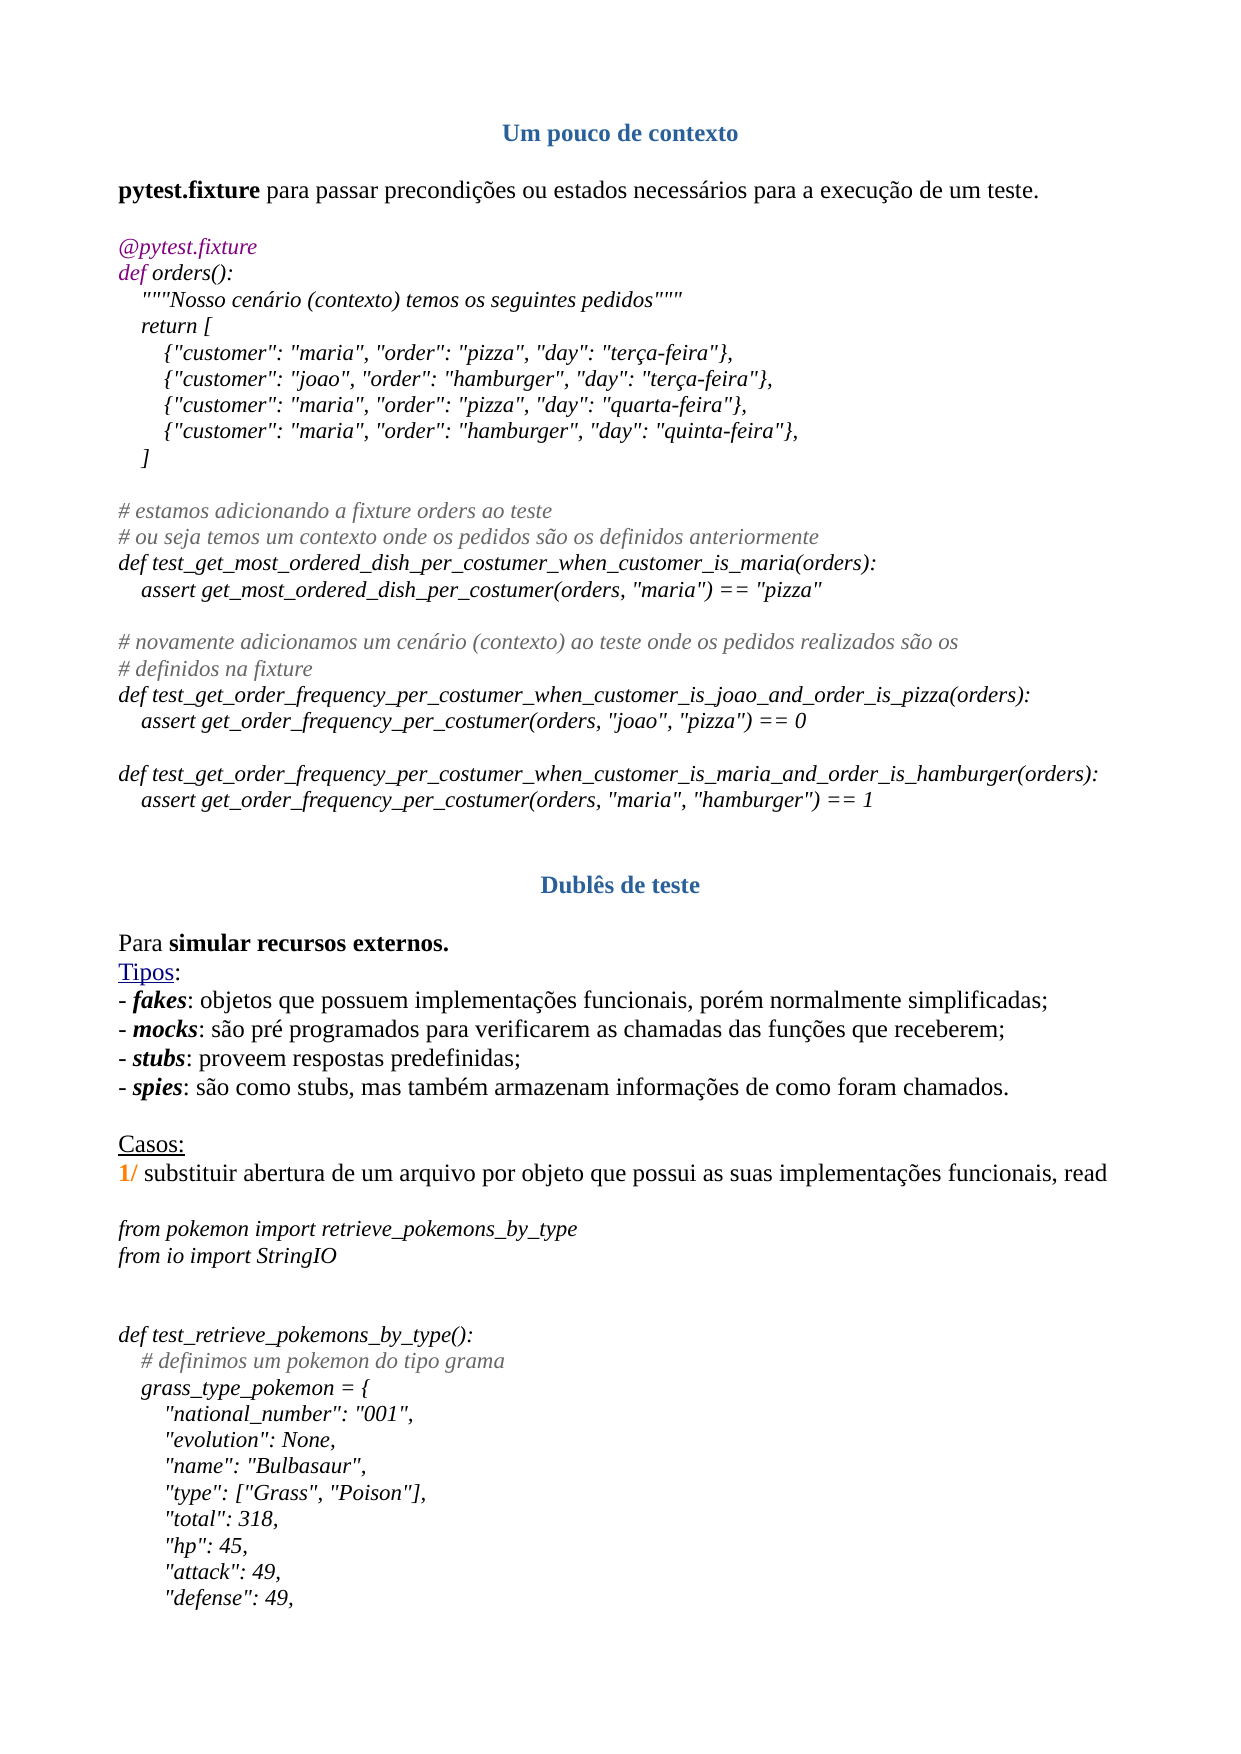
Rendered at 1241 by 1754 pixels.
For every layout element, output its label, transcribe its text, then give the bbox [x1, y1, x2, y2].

text Casos: [118, 1129, 1122, 1158]
text # ou seja temos um contexto onde os pedidos são os definidos anteriormente [118, 523, 1122, 549]
text assert get_order_frequency_per_costumer(orders, "joao", "pizza") == 0 [118, 707, 1122, 734]
text "total": 318, [118, 1505, 1122, 1532]
text assert get_most_ordered_dish_per_costumer(orders, "maria") == "pizza" [118, 576, 1122, 602]
text "attack": 49, [118, 1558, 1122, 1584]
text def test_get_most_ordered_dish_per_costumer_when_customer_is_maria(orders): [118, 549, 1122, 576]
text - mocks: são pré programados para verificarem as chamadas das funções que receberem; [118, 1014, 1122, 1043]
text # novamente adicionamos um cenário (contexto) ao teste onde os pedidos realizados são os [118, 628, 1122, 655]
text from pokemon import retrieve_pokemons_by_type [118, 1215, 1122, 1242]
text # definimos um pokemon do tipo grama [118, 1347, 1122, 1373]
text Para simular recursos externos. [118, 928, 1122, 957]
text ] [118, 444, 1122, 470]
text {"customer": "maria", "order": "pizza", "day": "quarta-feira"}, [118, 391, 1122, 418]
text pytest.fixture para passar precondições ou estados necessários para a execução de um teste. [118, 176, 1122, 204]
text "defense": 49, [118, 1584, 1122, 1611]
text Um pouco de contexto [118, 118, 1122, 147]
text from io import StringIO [118, 1242, 1122, 1268]
text - spies: são como stubs, mas também armazenam informações de como foram chamados. [118, 1072, 1122, 1100]
text 1/ substituir abertura de um arquivo por objeto que possui as suas implementações funcionais, read [118, 1158, 1122, 1187]
text # estamos adicionando a fixture orders ao teste [118, 497, 1122, 523]
text def orders(): [118, 259, 1122, 286]
text "type": ["Grass", "Poison"], [118, 1479, 1122, 1505]
text "hp": 45, [118, 1532, 1122, 1558]
text "evolution": None, [118, 1426, 1122, 1453]
text Tipos: [118, 957, 1122, 985]
text def test_get_order_frequency_per_costumer_when_customer_is_maria_and_order_is_hamburger(orders): [118, 760, 1122, 787]
text - stubs: proveem respostas predefinidas; [118, 1043, 1122, 1072]
text """Nosso cenário (contexto) temos os seguintes pedidos""" [118, 286, 1122, 312]
text Dublês de teste [118, 870, 1122, 899]
text @pytest.fixture [118, 233, 1122, 259]
text {"customer": "maria", "order": "hamburger", "day": "quinta-feira"}, [118, 418, 1122, 444]
text return [ [118, 312, 1122, 338]
text def test_retrieve_pokemons_by_type(): [118, 1321, 1122, 1347]
text def test_get_order_frequency_per_costumer_when_customer_is_joao_and_order_is_pizza(orders): [118, 681, 1122, 707]
text "national_number": "001", [118, 1400, 1122, 1426]
text assert get_order_frequency_per_costumer(orders, "maria", "hamburger") == 1 [118, 787, 1122, 813]
text "name": "Bulbasaur", [118, 1453, 1122, 1479]
text - fakes: objetos que possuem implementações funcionais, porém normalmente simplificadas; [118, 985, 1122, 1014]
text grass_type_pokemon = { [118, 1373, 1122, 1400]
text {"customer": "maria", "order": "pizza", "day": "terça-feira"}, [118, 338, 1122, 365]
text {"customer": "joao", "order": "hamburger", "day": "terça-feira"}, [118, 365, 1122, 391]
text # definidos na fixture [118, 655, 1122, 681]
